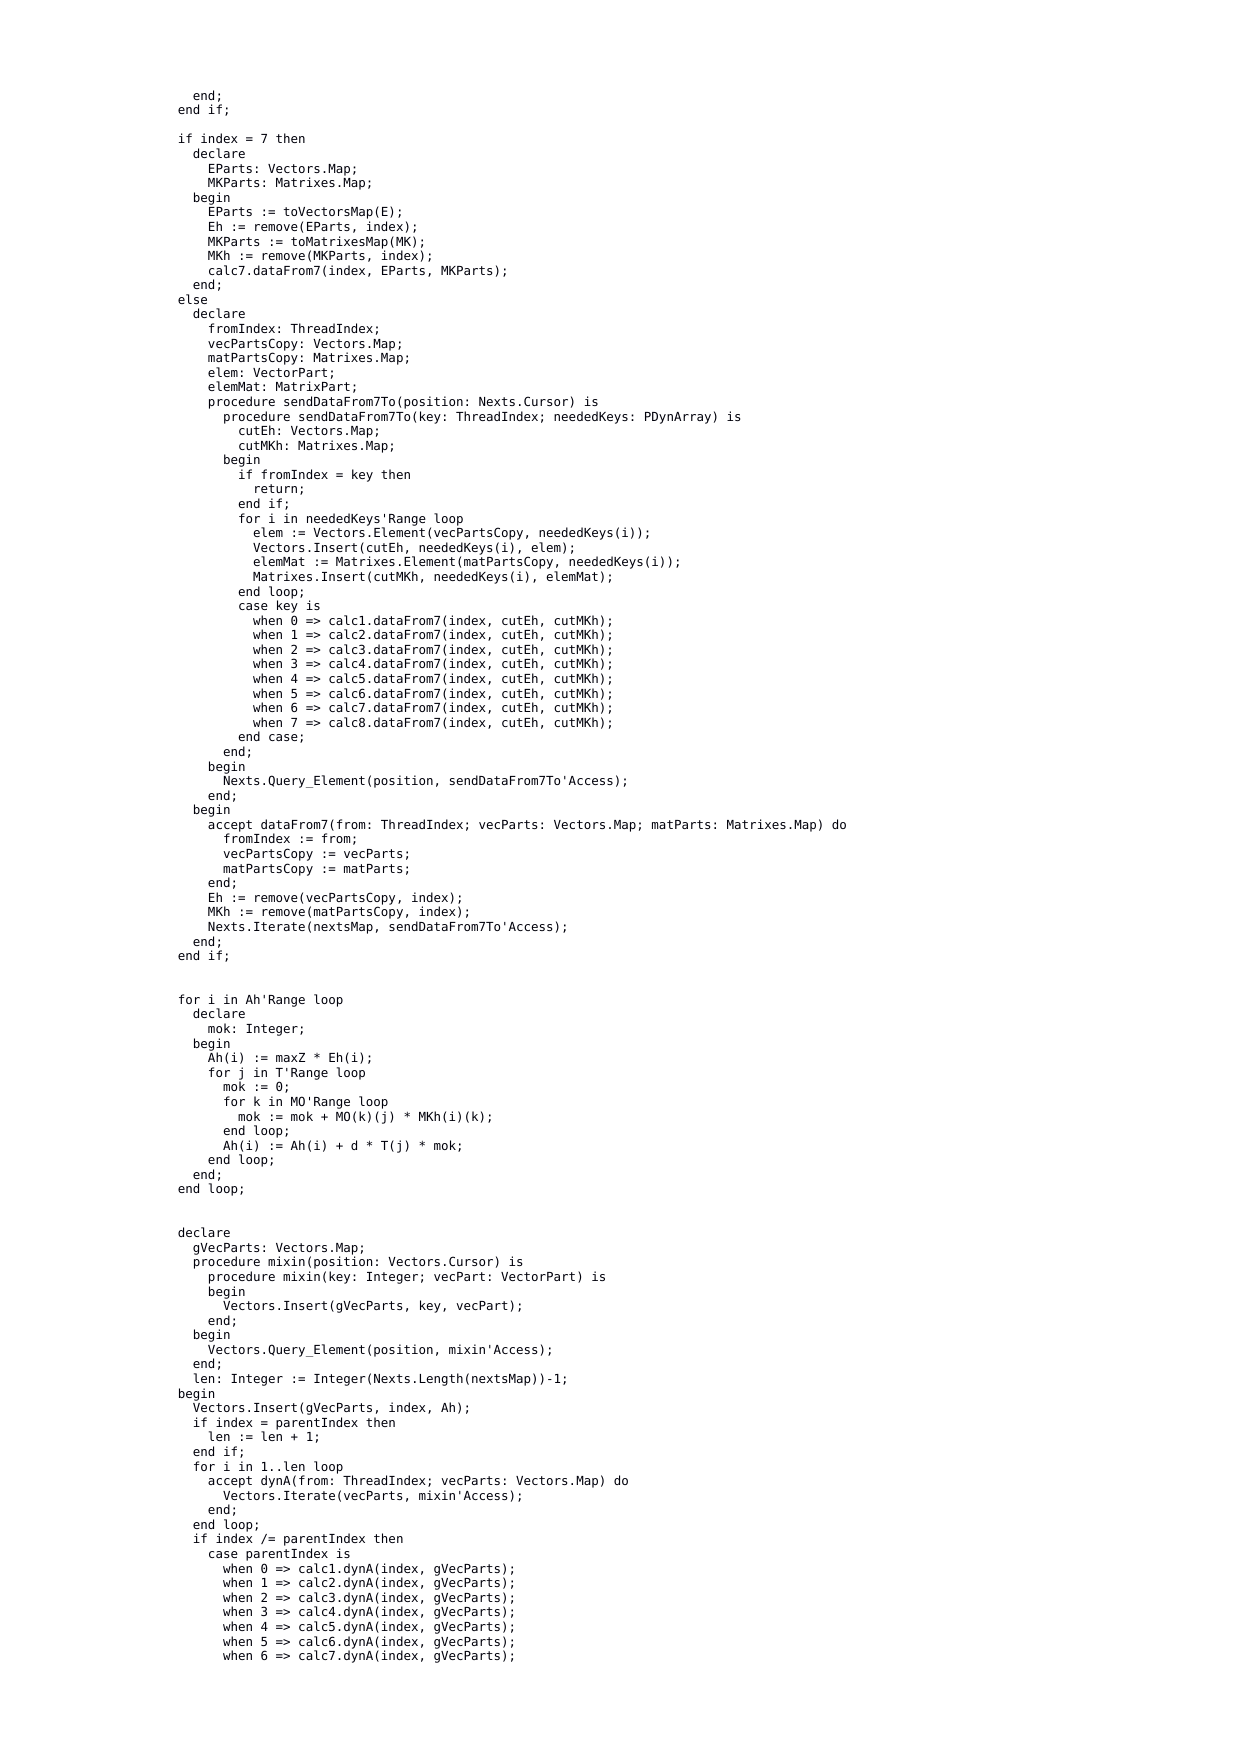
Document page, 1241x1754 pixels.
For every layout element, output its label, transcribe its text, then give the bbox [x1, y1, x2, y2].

text fromIndex: ThreadIndex; [148, 322, 1152, 337]
text Vectors.Query_Element(position, mixin'Access); [148, 1343, 1152, 1357]
text end; [148, 89, 1152, 103]
text for i in 1..len loop [148, 1459, 1152, 1474]
text end; [148, 934, 1152, 949]
text end if; [148, 1445, 1152, 1459]
text elem: VectorPart; [148, 366, 1152, 380]
text for i in neededKeys'Range loop [148, 512, 1152, 526]
text for k in MO'Range loop [148, 1095, 1152, 1109]
text begin [148, 1037, 1152, 1051]
text end; [148, 745, 1152, 759]
text case parentIndex is [148, 1547, 1152, 1562]
text when 4 => calc5.dynA(index, gVecParts); [148, 1620, 1152, 1634]
text declare [148, 1226, 1152, 1241]
text declare [148, 307, 1152, 322]
text when 2 => calc3.dataFrom7(index, cutEh, cutMKh); [148, 643, 1152, 657]
text when 6 => calc7.dynA(index, gVecParts); [148, 1649, 1152, 1664]
text when 6 => calc7.dataFrom7(index, cutEh, cutMKh); [148, 701, 1152, 716]
text case key is [148, 599, 1152, 614]
text when 4 => calc5.dataFrom7(index, cutEh, cutMKh); [148, 672, 1152, 687]
text end loop; [148, 1518, 1152, 1532]
text len := len + 1; [148, 1430, 1152, 1445]
text Matrixes.Insert(cutMKh, neededKeys(i), elemMat); [148, 570, 1152, 584]
text when 1 => calc2.dataFrom7(index, cutEh, cutMKh); [148, 628, 1152, 643]
text when 0 => calc1.dataFrom7(index, cutEh, cutMKh); [148, 614, 1152, 628]
text if index /= parentIndex then [148, 1532, 1152, 1547]
text MKh := remove(matPartsCopy, index); [148, 905, 1152, 920]
text end; [148, 876, 1152, 891]
text EParts: Vectors.Map; [148, 162, 1152, 176]
text cutMKh: Matrixes.Map; [148, 439, 1152, 453]
text gVecParts: Vectors.Map; [148, 1241, 1152, 1255]
text Vectors.Iterate(vecParts, mixin'Access); [148, 1489, 1152, 1503]
text when 3 => calc4.dataFrom7(index, cutEh, cutMKh); [148, 657, 1152, 672]
text accept dynA(from: ThreadIndex; vecParts: Vectors.Map) do [148, 1474, 1152, 1489]
text when 5 => calc6.dataFrom7(index, cutEh, cutMKh); [148, 687, 1152, 701]
text Vectors.Insert(gVecParts, key, vecPart); [148, 1299, 1152, 1314]
text when 5 => calc6.dynA(index, gVecParts); [148, 1634, 1152, 1649]
text MKParts: Matrixes.Map; [148, 176, 1152, 191]
text procedure mixin(position: Vectors.Cursor) is [148, 1255, 1152, 1270]
text Eh := remove(vecPartsCopy, index); [148, 891, 1152, 905]
text mok := 0; [148, 1080, 1152, 1095]
text if fromIndex = key then [148, 468, 1152, 482]
text end if; [148, 497, 1152, 512]
text for i in Ah'Range loop [148, 993, 1152, 1007]
text elemMat: MatrixPart; [148, 380, 1152, 395]
text begin [148, 1387, 1152, 1401]
text end loop; [148, 584, 1152, 599]
text declare [148, 1007, 1152, 1022]
text elem := Vectors.Element(vecPartsCopy, neededKeys(i)); [148, 526, 1152, 541]
text when 7 => calc8.dataFrom7(index, cutEh, cutMKh); [148, 716, 1152, 730]
text if index = 7 then [148, 132, 1152, 147]
text begin [148, 759, 1152, 774]
text Nexts.Query_Element(position, sendDataFrom7To'Access); [148, 774, 1152, 789]
text mok: Integer; [148, 1022, 1152, 1037]
text Eh := remove(EParts, index); [148, 220, 1152, 234]
text end; [148, 1314, 1152, 1328]
text end loop; [148, 1182, 1152, 1197]
text vecPartsCopy: Vectors.Map; [148, 337, 1152, 351]
text Vectors.Insert(gVecParts, index, Ah); [148, 1401, 1152, 1416]
text MKh := remove(MKParts, index); [148, 249, 1152, 264]
text mok := mok + MO(k)(j) * MKh(i)(k); [148, 1109, 1152, 1124]
text end loop; [148, 1153, 1152, 1168]
text vecPartsCopy := vecParts; [148, 847, 1152, 862]
text procedure sendDataFrom7To(position: Nexts.Cursor) is [148, 395, 1152, 409]
text begin [148, 191, 1152, 205]
text calc7.dataFrom7(index, EParts, MKParts); [148, 264, 1152, 278]
text Ah(i) := maxZ * Eh(i); [148, 1051, 1152, 1066]
text begin [148, 453, 1152, 468]
text procedure mixin(key: Integer; vecPart: VectorPart) is [148, 1270, 1152, 1284]
text end if; [148, 103, 1152, 118]
text end case; [148, 730, 1152, 745]
text fromIndex := from; [148, 832, 1152, 847]
text return; [148, 482, 1152, 497]
text when 3 => calc4.dynA(index, gVecParts); [148, 1605, 1152, 1620]
text end if; [148, 949, 1152, 964]
text end; [148, 1357, 1152, 1372]
text end loop; [148, 1124, 1152, 1139]
text end; [148, 278, 1152, 293]
text end; [148, 1503, 1152, 1518]
text Ah(i) := Ah(i) + d * T(j) * mok; [148, 1139, 1152, 1153]
text begin [148, 1328, 1152, 1343]
text elemMat := Matrixes.Element(matPartsCopy, neededKeys(i)); [148, 555, 1152, 570]
text cutEh: Vectors.Map; [148, 424, 1152, 439]
text declare [148, 147, 1152, 162]
text accept dataFrom7(from: ThreadIndex; vecParts: Vectors.Map; matParts: Matrixes.Map) do [148, 818, 1152, 832]
text when 2 => calc3.dynA(index, gVecParts); [148, 1591, 1152, 1605]
text if index = parentIndex then [148, 1416, 1152, 1430]
text procedure sendDataFrom7To(key: ThreadIndex; neededKeys: PDynArray) is [148, 409, 1152, 424]
text end; [148, 1168, 1152, 1182]
text Nexts.Iterate(nextsMap, sendDataFrom7To'Access); [148, 920, 1152, 934]
text else [148, 293, 1152, 307]
text matPartsCopy: Matrixes.Map; [148, 351, 1152, 366]
text Vectors.Insert(cutEh, neededKeys(i), elem); [148, 541, 1152, 555]
text matPartsCopy := matParts; [148, 862, 1152, 876]
text end; [148, 789, 1152, 803]
text MKParts := toMatrixesMap(MK); [148, 234, 1152, 249]
text len: Integer := Integer(Nexts.Length(nextsMap))-1; [148, 1372, 1152, 1387]
text for j in T'Range loop [148, 1066, 1152, 1080]
text begin [148, 1284, 1152, 1299]
text EParts := toVectorsMap(E); [148, 205, 1152, 220]
text when 0 => calc1.dynA(index, gVecParts); [148, 1562, 1152, 1576]
text when 1 => calc2.dynA(index, gVecParts); [148, 1576, 1152, 1591]
text begin [148, 803, 1152, 818]
